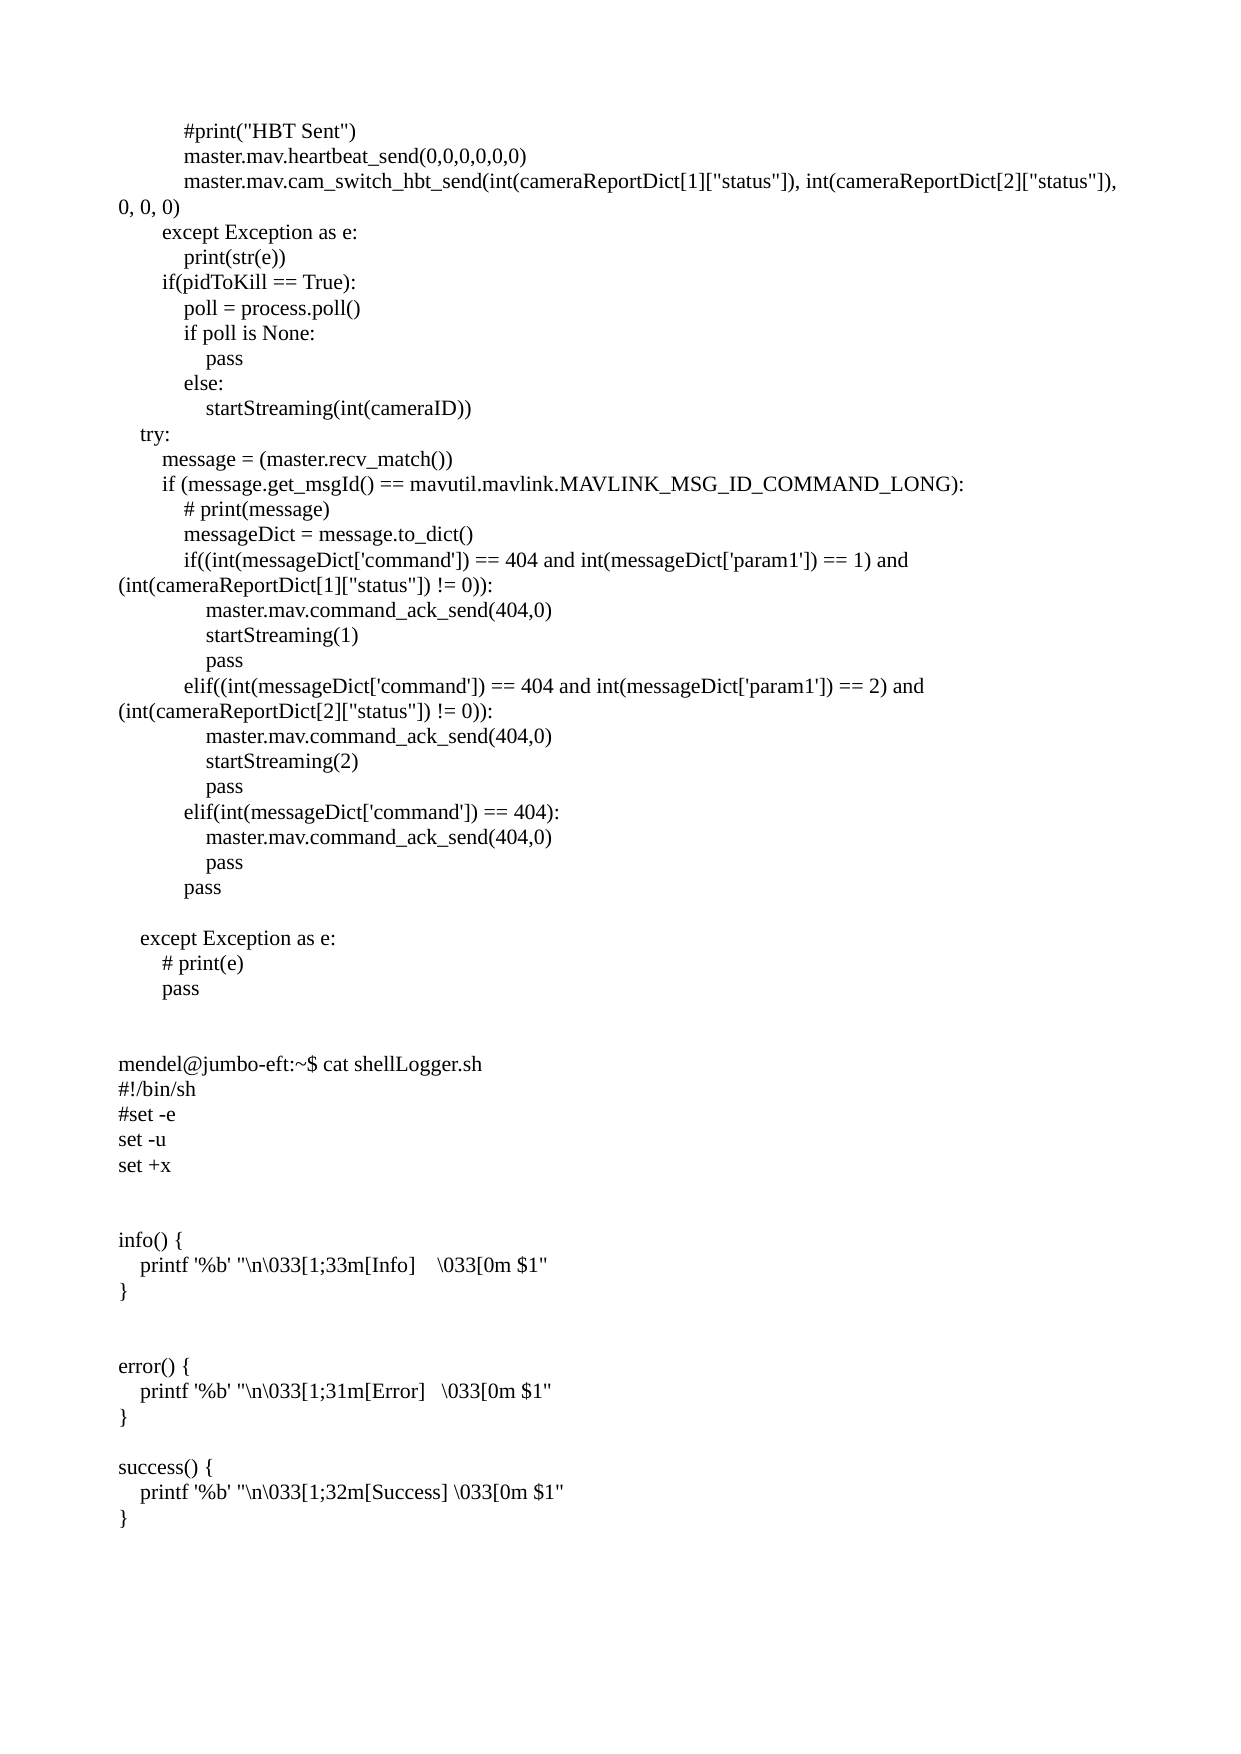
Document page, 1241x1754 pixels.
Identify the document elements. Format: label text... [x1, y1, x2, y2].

text startStreaming(int(cameraID)) [118, 395, 1122, 421]
text try: [118, 421, 1122, 446]
text error() { [118, 1353, 1122, 1378]
text master.mav.command_ack_send(404,0) [118, 597, 1122, 622]
text # print(message) [118, 496, 1122, 521]
text #set -e [118, 1101, 1122, 1126]
text master.mav.cam_switch_hbt_send(int(cameraReportDict[1]["status"]), int(cameraReportDict[2]["status"]), 0, 0, 0) [118, 168, 1122, 219]
text info() { [118, 1227, 1122, 1252]
text master.mav.heartbeat_send(0,0,0,0,0,0) [118, 143, 1122, 168]
text pass [118, 345, 1122, 370]
text set -u [118, 1126, 1122, 1152]
text printf '%b' "\n\033[1;33m[Info] \033[0m $1" [118, 1252, 1122, 1278]
text #print("HBT Sent") [118, 118, 1122, 143]
text # print(e) [118, 950, 1122, 975]
text master.mav.command_ack_send(404,0) [118, 824, 1122, 849]
text printf '%b' "\n\033[1;31m[Error] \033[0m $1" [118, 1378, 1122, 1404]
text pass [118, 849, 1122, 874]
text success() { [118, 1454, 1122, 1479]
text } [118, 1404, 1122, 1429]
text master.mav.command_ack_send(404,0) [118, 723, 1122, 748]
text if poll is None: [118, 320, 1122, 345]
text messageDict = message.to_dict() [118, 521, 1122, 547]
text if (message.get_msgId() == mavutil.mavlink.MAVLINK_MSG_ID_COMMAND_LONG): [118, 471, 1122, 496]
text message = (master.recv_match()) [118, 446, 1122, 471]
text elif(int(messageDict['command']) == 404): [118, 799, 1122, 824]
text pass [118, 647, 1122, 673]
text print(str(e)) [118, 244, 1122, 269]
text mendel@jumbo-eft:~$ cat shellLogger.sh [118, 1051, 1122, 1076]
text } [118, 1504, 1122, 1530]
text except Exception as e: [118, 219, 1122, 244]
text startStreaming(1) [118, 622, 1122, 647]
text if((int(messageDict['command']) == 404 and int(messageDict['param1']) == 1) and (int(cameraReportDict[1]["status"]) != 0)): [118, 547, 1122, 597]
text pass [118, 773, 1122, 799]
text elif((int(messageDict['command']) == 404 and int(messageDict['param1']) == 2) and (int(cameraReportDict[2]["status"]) != 0)): [118, 673, 1122, 723]
text pass [118, 975, 1122, 1000]
text set +x [118, 1152, 1122, 1177]
text #!/bin/sh [118, 1076, 1122, 1101]
text poll = process.poll() [118, 294, 1122, 320]
text if(pidToKill == True): [118, 269, 1122, 294]
text } [118, 1278, 1122, 1303]
text startStreaming(2) [118, 748, 1122, 773]
text else: [118, 370, 1122, 395]
text except Exception as e: [118, 925, 1122, 950]
text printf '%b' "\n\033[1;32m[Success] \033[0m $1" [118, 1479, 1122, 1504]
text pass [118, 874, 1122, 899]
